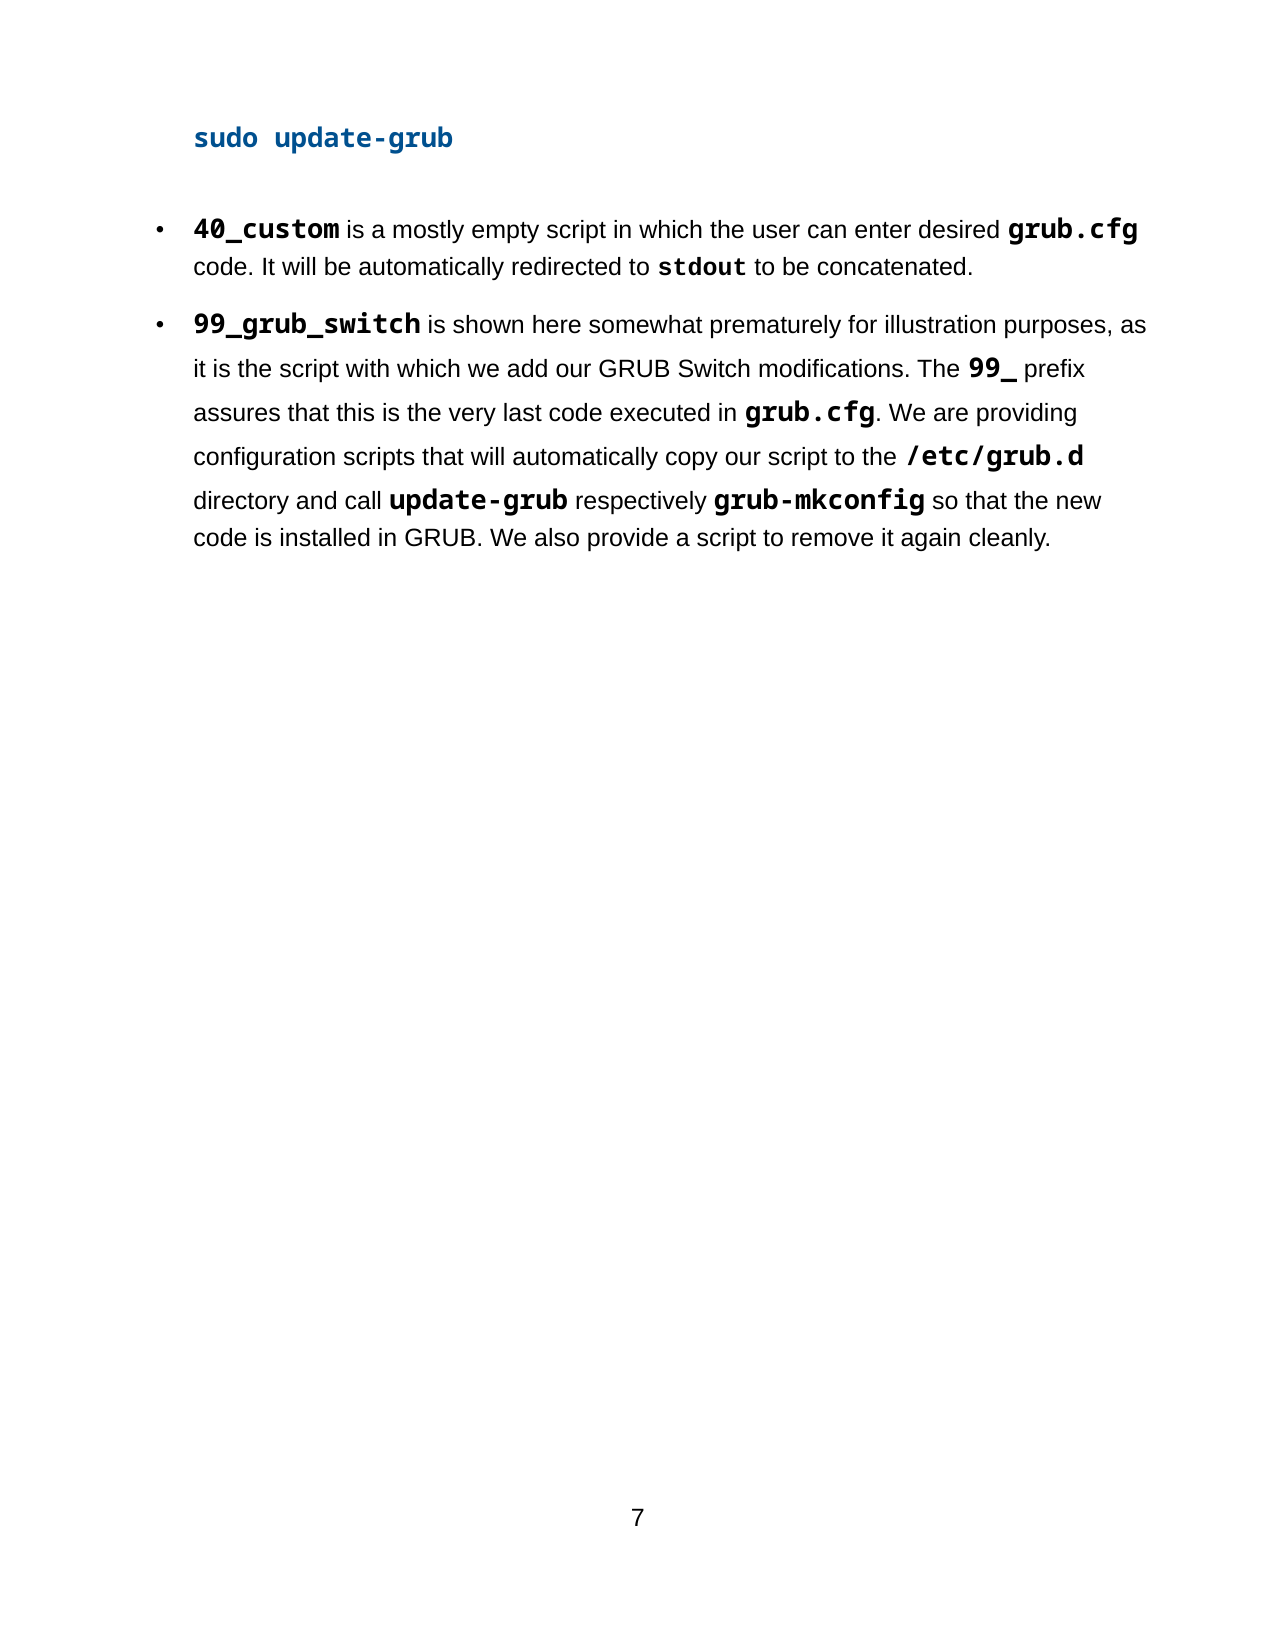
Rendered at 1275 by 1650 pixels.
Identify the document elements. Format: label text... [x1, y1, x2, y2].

list 99_grub_switch is shown here somewhat prematurely for illustration purposes, as it is the script with which we add our GRUB Switch modifications. The 99_ prefix assures that this is the very last code executed in grub.cfg. We are providing configuration scripts that will automatically copy our script to the /etc/grub.d directory and call update-grub respectively grub-mkconfig so that the new code is installed in GRUB. We also provide a script to remove it again cleanly. [156, 304, 1157, 552]
list sudo update-grub [156, 118, 1157, 189]
list 40_custom is a mostly empty script in which the user can enter desired grub.cfg code. It will be automatically redirected to stdout to be concatenated. [156, 210, 1157, 283]
